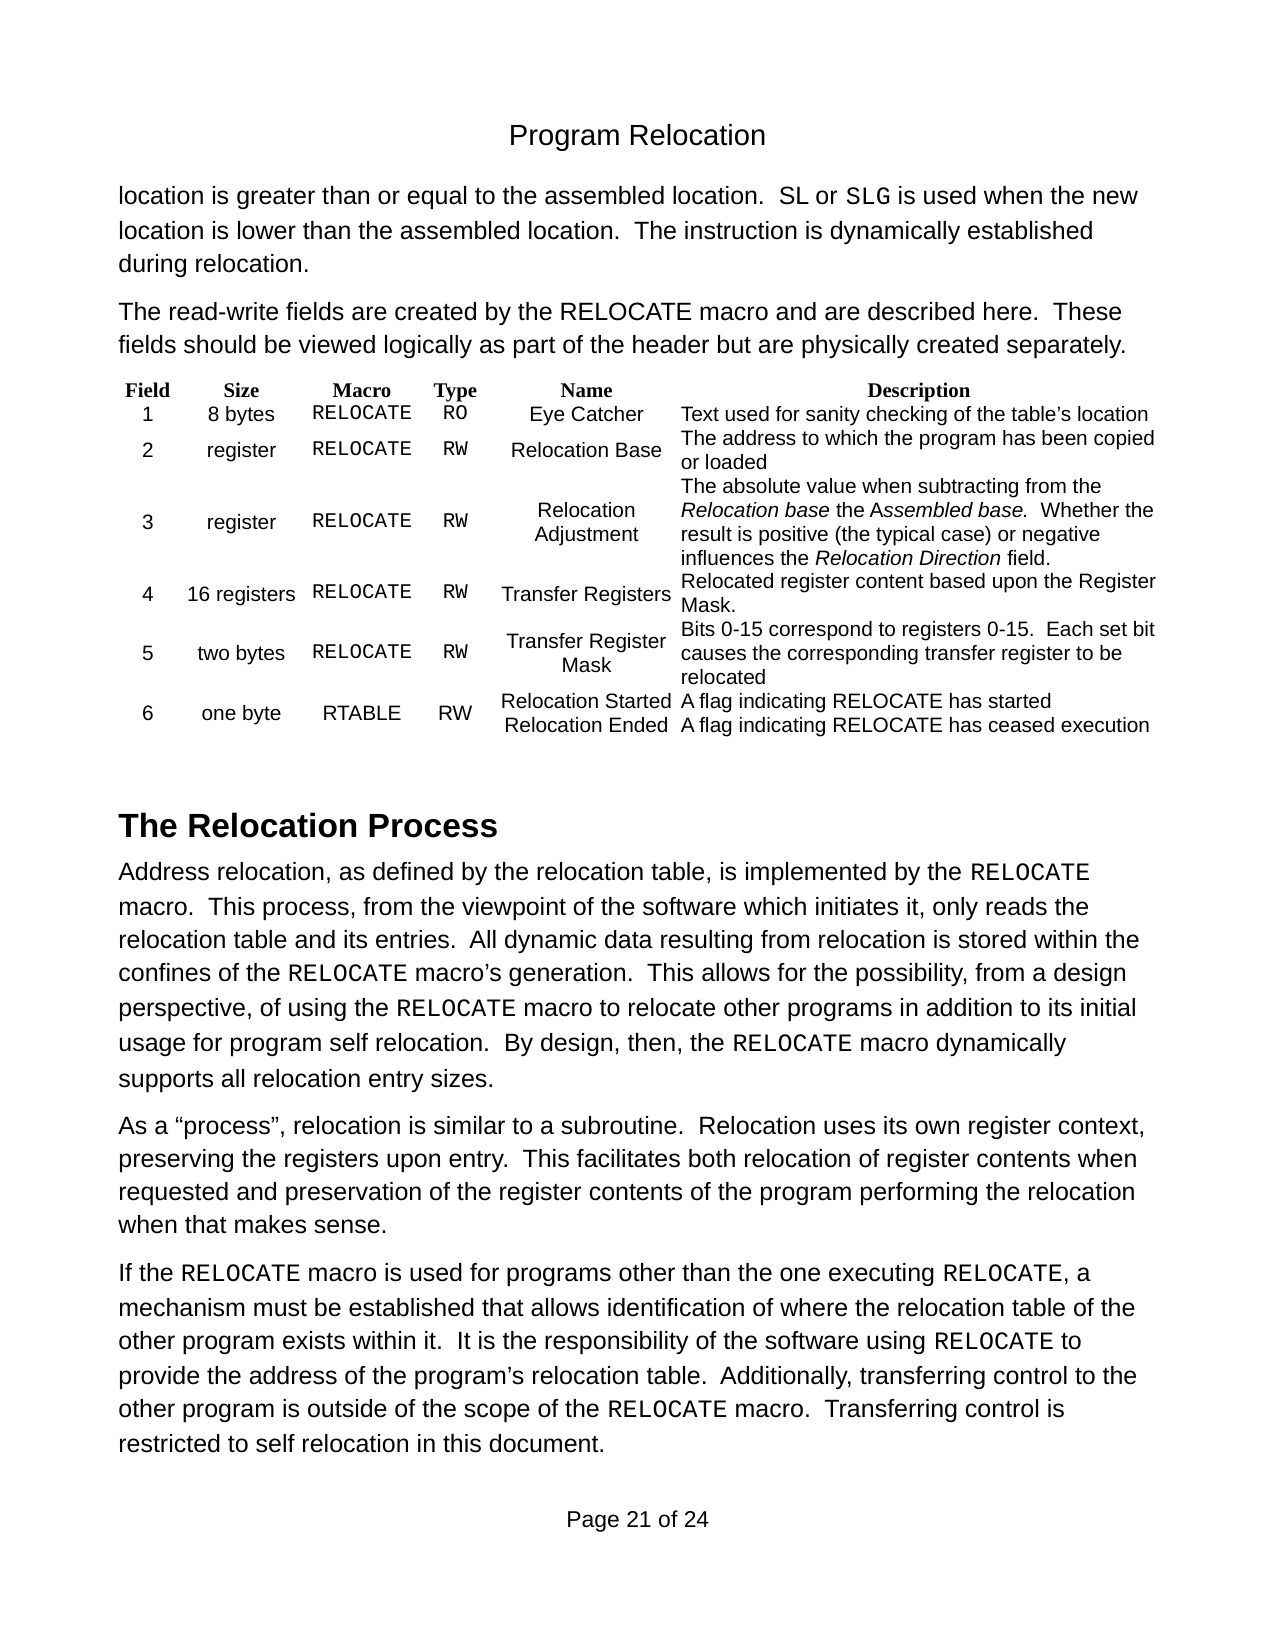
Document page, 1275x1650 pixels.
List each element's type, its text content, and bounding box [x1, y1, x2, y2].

table_cell Text used for sanity checking of the table’s location [681, 402, 1157, 426]
table_header Name [492, 378, 681, 402]
table_cell Relocated register content based upon the Register Mask. [681, 569, 1157, 617]
table_cell RW [418, 474, 492, 569]
table_cell 3 [118, 474, 177, 569]
table_cell Bits 0-15 correspond to registers 0-15. Each set bit causes the corresponding transfer register to be relocated [681, 617, 1157, 689]
table_cell RELOCATE [306, 617, 418, 689]
subtitle The Relocation Process [118, 806, 1157, 844]
table_cell RELOCATE [306, 569, 418, 617]
table_cell Relocation Base [492, 426, 681, 473]
table_cell 6 [118, 689, 177, 737]
table_cell RELOCATE [306, 426, 418, 473]
table_cell The address to which the program has been copied or loaded [681, 426, 1157, 473]
table_header Type [418, 378, 492, 402]
table_cell The absolute value when subtracting from the Relocation base the Assembled base. Whether the result is positive (the typical case) or negative influences the Relocation Direction field. [681, 474, 1157, 569]
table_cell RELOCATE [306, 402, 418, 426]
table_cell 5 [118, 617, 177, 689]
table_cell one byte [177, 689, 306, 737]
table_cell 1 [118, 402, 177, 426]
table_cell 16 registers [177, 569, 306, 617]
table_cell Eye Catcher [492, 402, 681, 426]
table_cell RW [418, 426, 492, 473]
table_header Macro [306, 378, 418, 402]
table_cell register [177, 474, 306, 569]
table_cell RO [418, 402, 492, 426]
table_cell RW [418, 689, 492, 737]
table_cell RW [418, 569, 492, 617]
table_cell register [177, 426, 306, 473]
table_cell 8 bytes [177, 402, 306, 426]
table_header Description [681, 378, 1157, 402]
text As a “process”, relocation is similar to a subroutine. Relocation uses its own register context, preserving the registers upon entry. This facilitates both relocation of register contents when requested and preservation of the register contents of the program performing the relocation when that makes sense. [118, 1111, 1157, 1239]
table_cell 4 [118, 569, 177, 617]
table_cell A flag indicating RELOCATE has started [681, 689, 1157, 713]
table_cell 2 [118, 426, 177, 473]
table_cell Relocation Started [492, 689, 681, 713]
table_cell RELOCATE [306, 474, 418, 569]
table_cell A flag indicating RELOCATE has ceased execution [681, 713, 1157, 737]
table_cell RW [418, 617, 492, 689]
table_cell Transfer Registers [492, 569, 681, 617]
text location is greater than or equal to the assembled location. SL or SLG is used when the new location is lower than the assembled location. The instruction is dynamically established during relocation. [118, 181, 1157, 278]
table_cell two bytes [177, 617, 306, 689]
text If the RELOCATE macro is used for programs other than the one executing RELOCATE, a mechanism must be established that allows identification of where the relocation table of the other program exists within it. It is the responsibility of the software using RELOCATE to provide the address of the program’s relocation table. Additionally, transferring control to the other program is outside of the scope of the RELOCATE macro. Transferring control is restricted to self relocation in this document. [118, 1258, 1157, 1458]
table_cell Relocation Ended [492, 713, 681, 737]
table_cell Transfer Register Mask [492, 617, 681, 689]
table_header Field [118, 378, 177, 402]
table_cell Relocation Adjustment [492, 474, 681, 569]
text Address relocation, as defined by the relocation table, is implemented by the RELOCATE macro. This process, from the viewpoint of the software which initiates it, only reads the relocation table and its entries. All dynamic data resulting from relocation is stored within the confines of the RELOCATE macro’s generation. This allows for the possibility, from a design perspective, of using the RELOCATE macro to relocate other programs in addition to its initial usage for program self relocation. By design, then, the RELOCATE macro dynamically supports all relocation entry sizes. [118, 857, 1157, 1092]
table_cell RTABLE [306, 689, 418, 737]
text The read-write fields are created by the RELOCATE macro and are described here. These fields should be viewed logically as part of the header but are physically created separately. [118, 297, 1157, 359]
table_header Size [177, 378, 306, 402]
